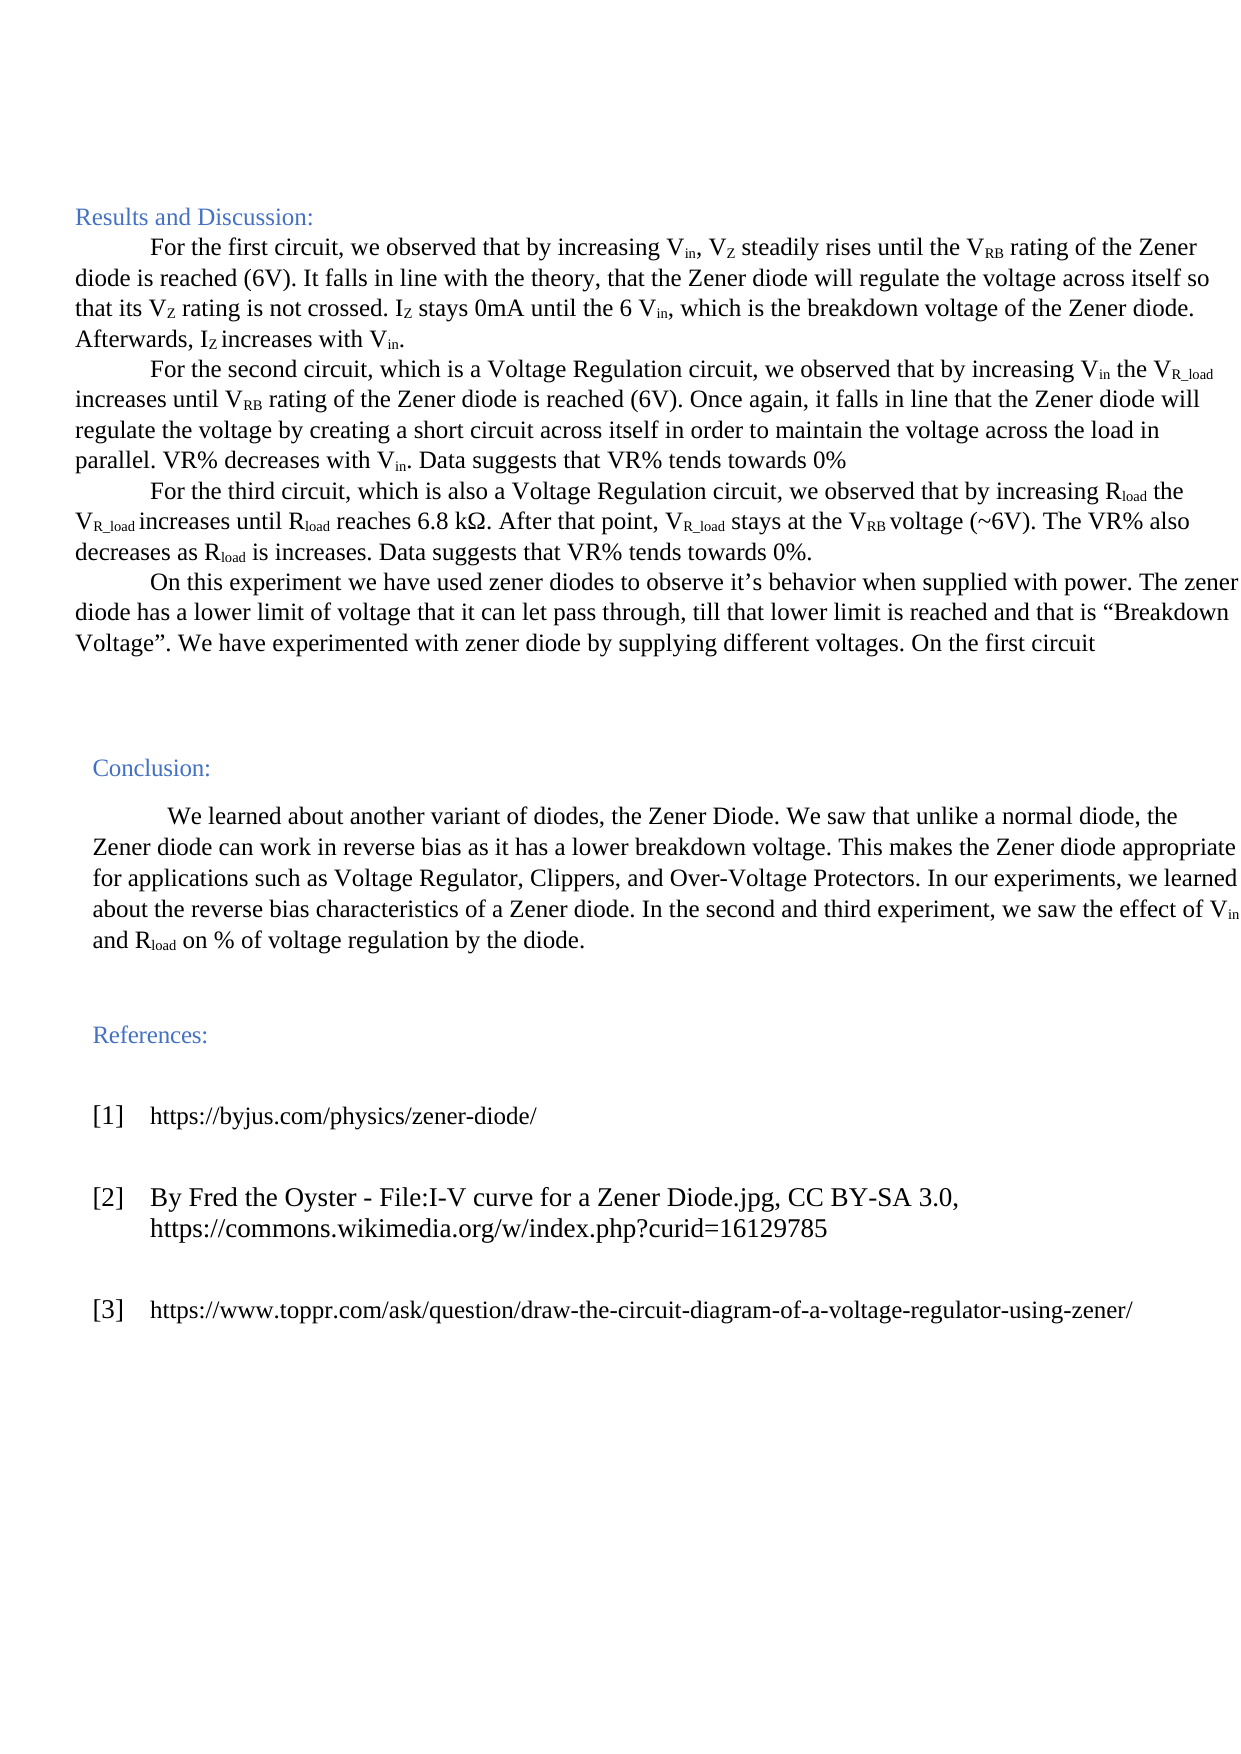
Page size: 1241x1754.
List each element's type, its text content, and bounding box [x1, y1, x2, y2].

text [2] By Fred the Oyster - File:I-V curve for a Zener Diode.jpg, CC BY-SA 3.0, https://commons.wikimedia.org/w/index.php?curid=16129785 [92, 1181, 1240, 1243]
text For the second circuit, which is a Voltage Regulation circuit, we observed that by increasing Vin the VR_load increases until VRB rating of the Zener diode is reached (6V). Once again, it falls in line that the Zener diode will regulate the voltage by creating a short circuit across itself in order to maintain the voltage across the load in parallel. VR% decreases with Vin. Data suggests that VR% tends towards 0% [75, 354, 1240, 474]
text References: [92, 1020, 1240, 1049]
text For the first circuit, we observed that by increasing Vin, VZ steadily rises until the VRB rating of the Zener diode is reached (6V). It falls in line with the theory, that the Zener diode will regulate the voltage across itself so that its VZ rating is not crossed. IZ stays 0mA until the 6 Vin, which is the breakdown voltage of the Zener diode. Afterwards, IZ increases with Vin. [75, 232, 1240, 352]
text Conclusion: [92, 753, 1240, 782]
text For the third circuit, which is also a Voltage Regulation circuit, we observed that by increasing Rload the VR_load increases until Rload reaches 6.8 kΩ. After that point, VR_load stays at the VRB voltage (~6V). The VR% also decreases as Rload is increases. Data suggests that VR% tends towards 0%. [75, 476, 1240, 565]
text [1] https://byjus.com/physics/zener-diode/ [92, 1099, 1240, 1131]
text [3] https://www.toppr.com/ask/question/draw-the-circuit-diagram-of-a-voltage-regulator-using-zener/ [92, 1293, 1240, 1324]
text Results and Discussion: [75, 202, 1240, 231]
text On this experiment we have used zener diodes to observe it’s behavior when supplied with power. The zener diode has a lower limit of voltage that it can let pass through, till that lower limit is reached and that is “Breakdown Voltage”. We have experimented with zener diode by supplying different voltages. On the first circuit [75, 567, 1240, 657]
text We learned about another variant of diodes, the Zener Diode. We saw that unlike a normal diode, the Zener diode can work in reverse bias as it has a lower breakdown voltage. This makes the Zener diode appropriate for applications such as Voltage Regulator, Clippers, and Over-Voltage Protectors. In our experiments, we learned about the reverse bias characteristics of a Zener diode. In the second and third experiment, we saw the effect of Vin and Rload on % of voltage regulation by the diode. [92, 801, 1240, 954]
